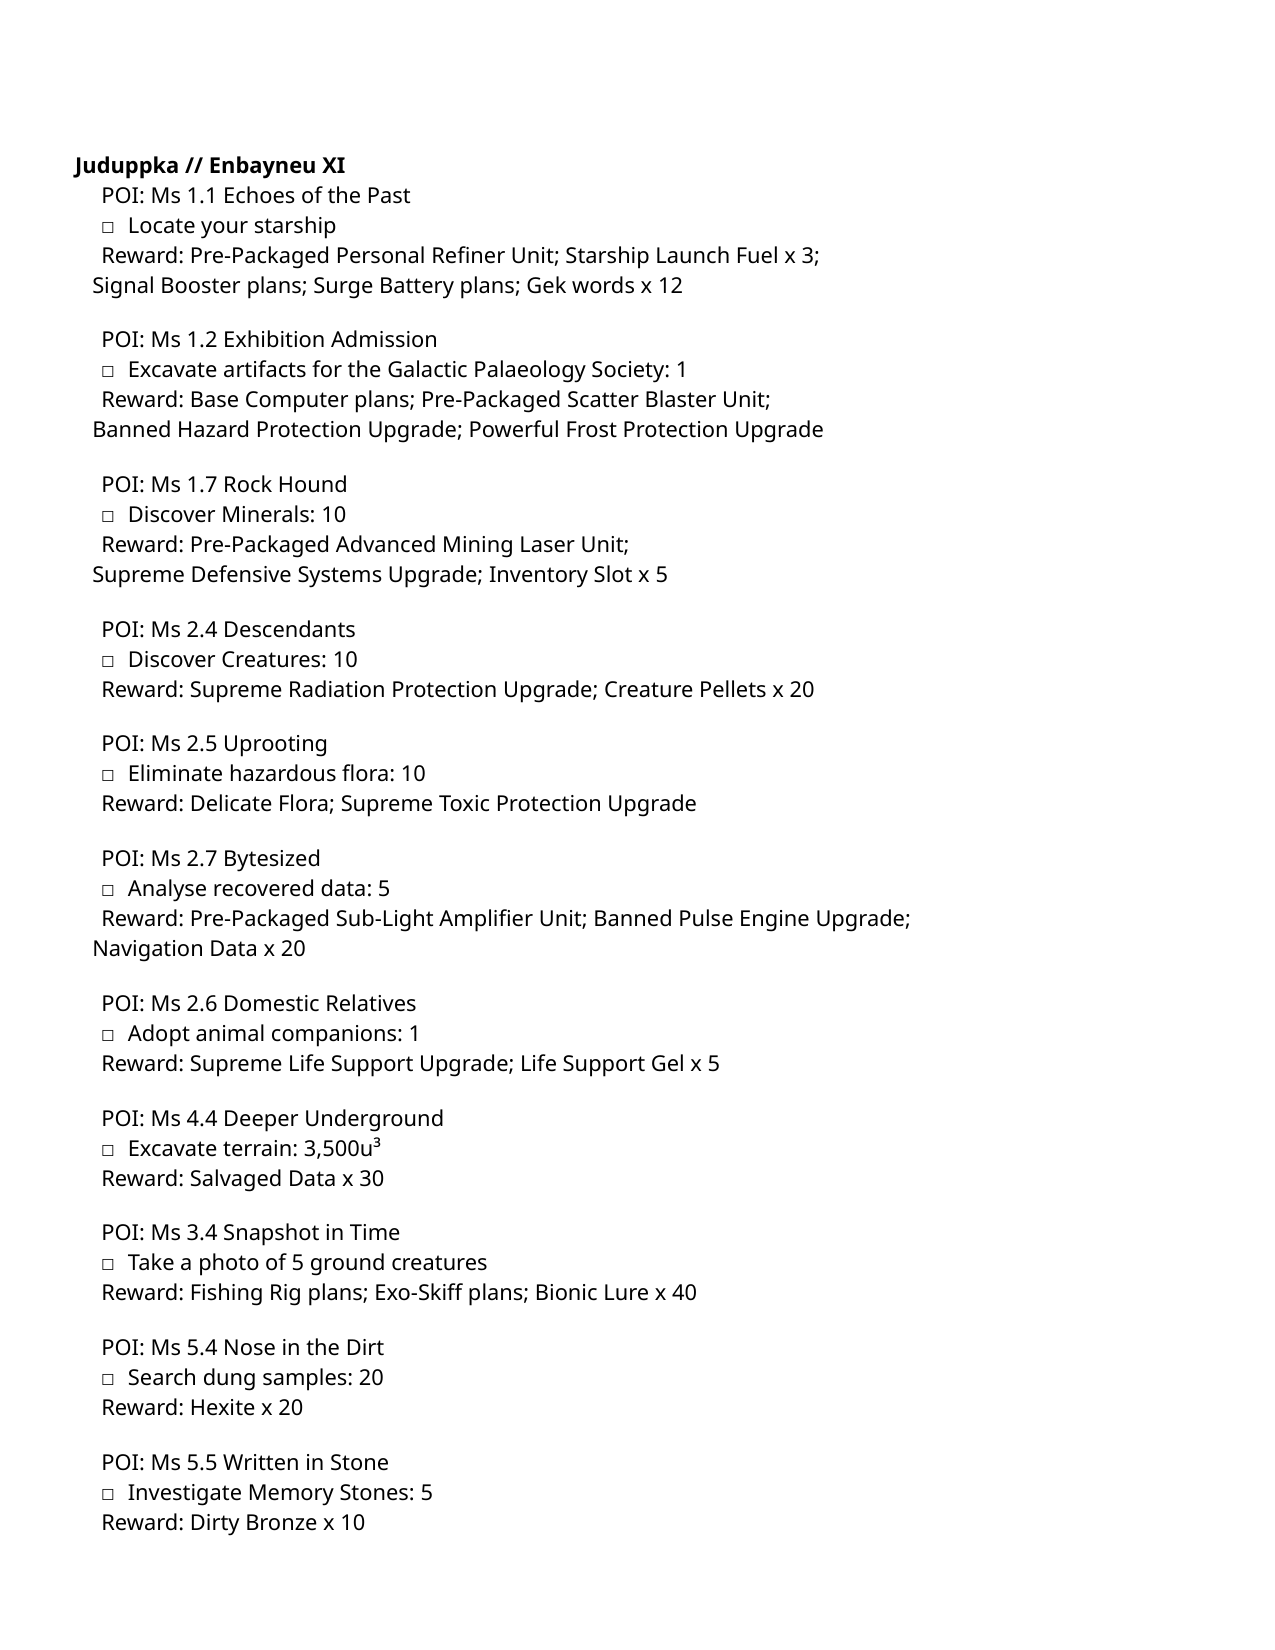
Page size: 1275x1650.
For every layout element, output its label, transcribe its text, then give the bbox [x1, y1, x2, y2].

text ☐ Locate your starship [75, 210, 1200, 240]
text Supreme Defensive Systems Upgrade; Inventory Slot x 5 [75, 559, 1200, 589]
text Signal Booster plans; Surge Battery plans; Gek words x 12 [75, 270, 1200, 299]
text Reward: Hexite x 20 [75, 1392, 1200, 1422]
text Reward: Salvaged Data x 30 [75, 1162, 1200, 1192]
text Reward: Base Computer plans; Pre-Packaged Scatter Blaster Unit; [75, 384, 1200, 414]
text POI: Ms 5.5 Written in Stone [75, 1447, 1200, 1477]
text Reward: Dirty Bronze x 10 [75, 1507, 1200, 1537]
text Reward: Pre-Packaged Personal Refiner Unit; Starship Launch Fuel x 3; [75, 240, 1200, 270]
text ☐ Excavate artifacts for the Galactic Palaeology Society: 1 [75, 354, 1200, 384]
text POI: Ms 1.7 Rock Hound [75, 469, 1200, 499]
text POI: Ms 2.7 Bytesized [75, 843, 1200, 873]
text ☐ Discover Minerals: 10 [75, 499, 1200, 529]
text ☐ Adopt animal companions: 1 [75, 1018, 1200, 1048]
text Juduppka // Enbayneu XI [75, 150, 1200, 180]
text ☐ Take a photo of 5 ground creatures [75, 1247, 1200, 1277]
text ☐ Excavate terrain: 3,500u³ [75, 1132, 1200, 1162]
text Navigation Data x 20 [75, 933, 1200, 963]
text POI: Ms 1.2 Exhibition Admission [75, 324, 1200, 354]
text Banned Hazard Protection Upgrade; Powerful Frost Protection Upgrade [75, 414, 1200, 444]
text Reward: Delicate Flora; Supreme Toxic Protection Upgrade [75, 788, 1200, 818]
text Reward: Supreme Radiation Protection Upgrade; Creature Pellets x 20 [75, 673, 1200, 703]
text ☐ Investigate Memory Stones: 5 [75, 1477, 1200, 1507]
text ☐ Discover Creatures: 10 [75, 643, 1200, 673]
text ☐ Analyse recovered data: 5 [75, 873, 1200, 903]
text POI: Ms 3.4 Snapshot in Time [75, 1217, 1200, 1247]
text POI: Ms 4.4 Deeper Underground [75, 1102, 1200, 1132]
text Reward: Pre-Packaged Sub-Light Amplifier Unit; Banned Pulse Engine Upgrade; [75, 903, 1200, 933]
text ☐ Eliminate hazardous flora: 10 [75, 758, 1200, 788]
text POI: Ms 1.1 Echoes of the Past [75, 180, 1200, 210]
text POI: Ms 2.6 Domestic Relatives [75, 988, 1200, 1018]
text POI: Ms 2.5 Uprooting [75, 728, 1200, 758]
text Reward: Fishing Rig plans; Exo-Skiff plans; Bionic Lure x 40 [75, 1277, 1200, 1307]
text ☐ Search dung samples: 20 [75, 1362, 1200, 1392]
text Reward: Supreme Life Support Upgrade; Life Support Gel x 5 [75, 1048, 1200, 1078]
text POI: Ms 5.4 Nose in the Dirt [75, 1332, 1200, 1362]
text Reward: Pre-Packaged Advanced Mining Laser Unit; [75, 529, 1200, 559]
text POI: Ms 2.4 Descendants [75, 613, 1200, 643]
